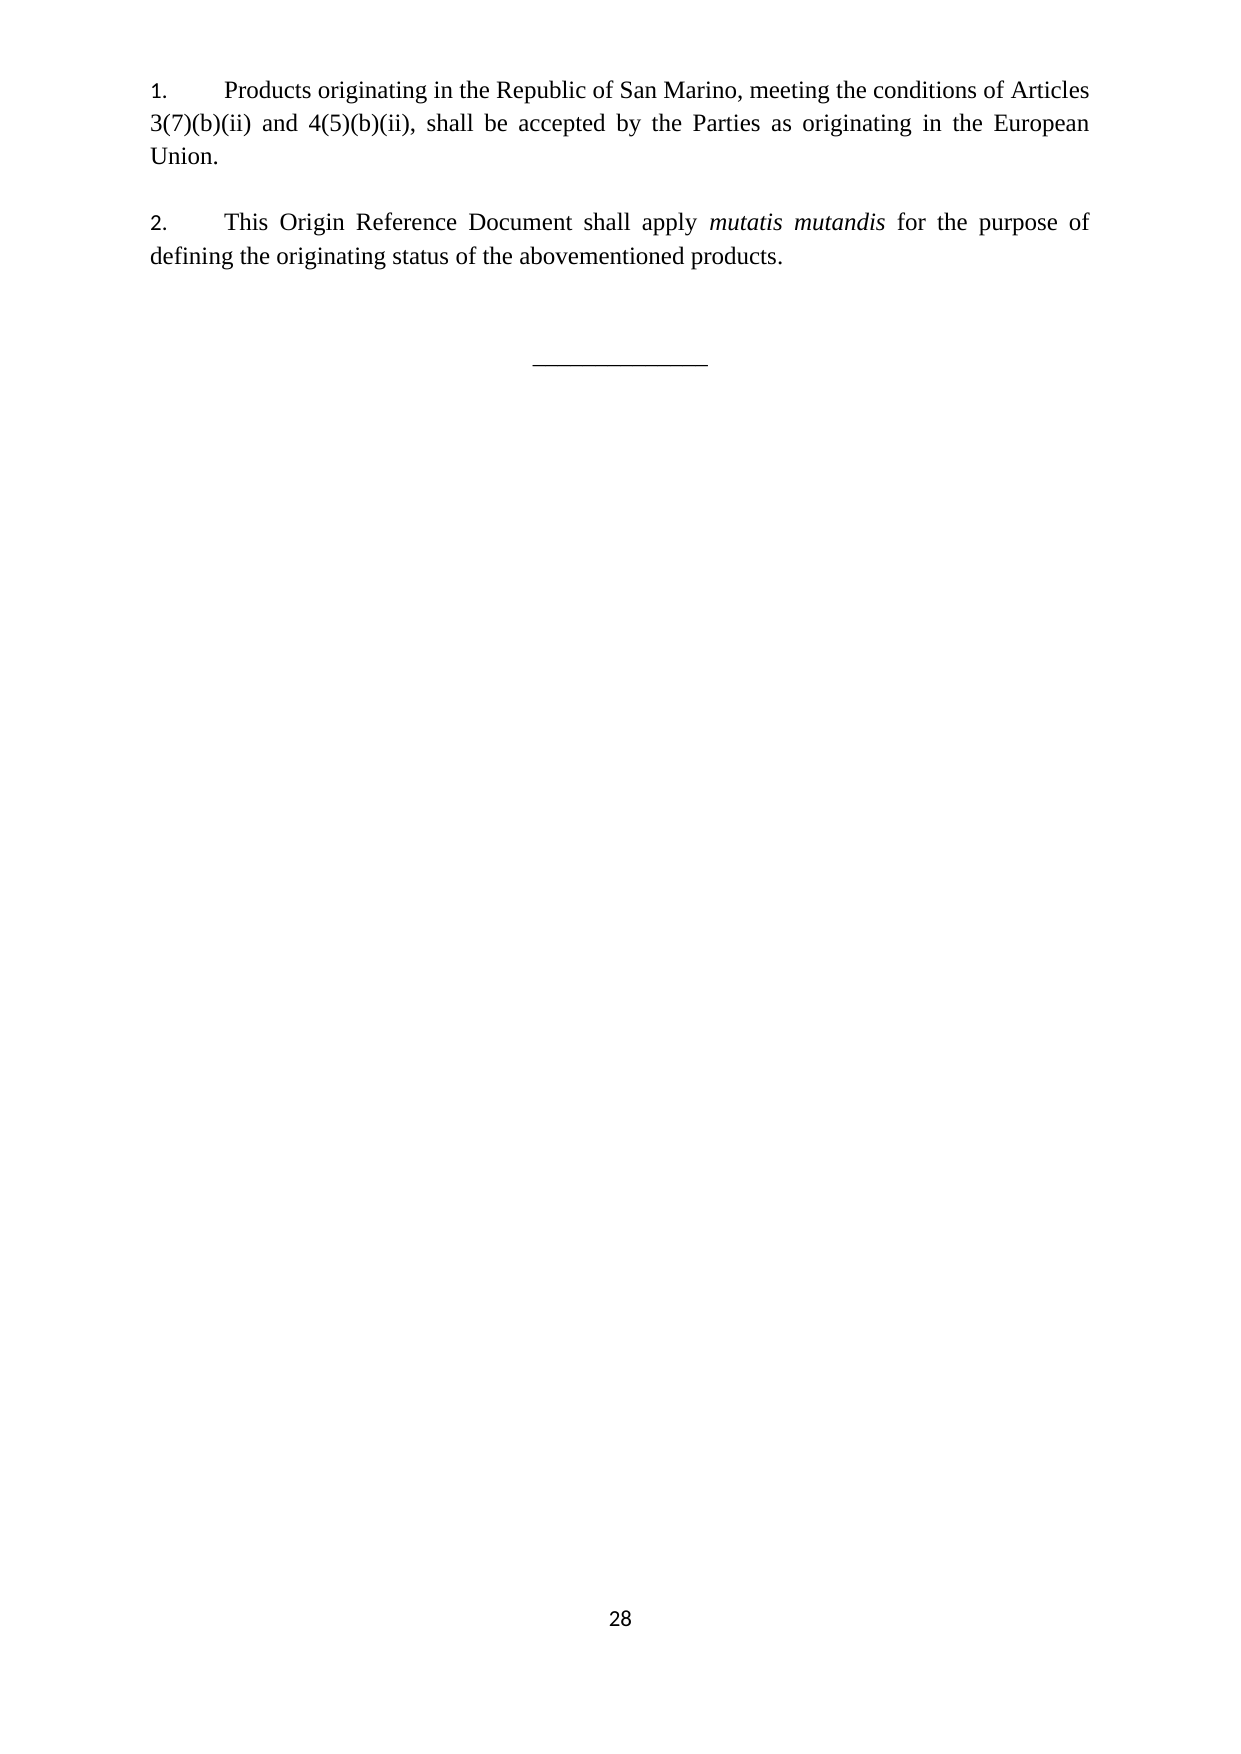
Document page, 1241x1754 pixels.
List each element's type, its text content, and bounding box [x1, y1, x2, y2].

list Products originating in the Republic of San Marino, meeting the conditions of Articles 3(7)(b)(ii) and 4(5)(b)(ii), shall be accepted by the Parties as originating in the European Union. [150, 75, 1090, 170]
list This Origin Reference Document shall apply mutatis mutandis for the purpose of defining the originating status of the abovementioned products. [150, 207, 1090, 269]
text ______________ [150, 340, 1090, 368]
